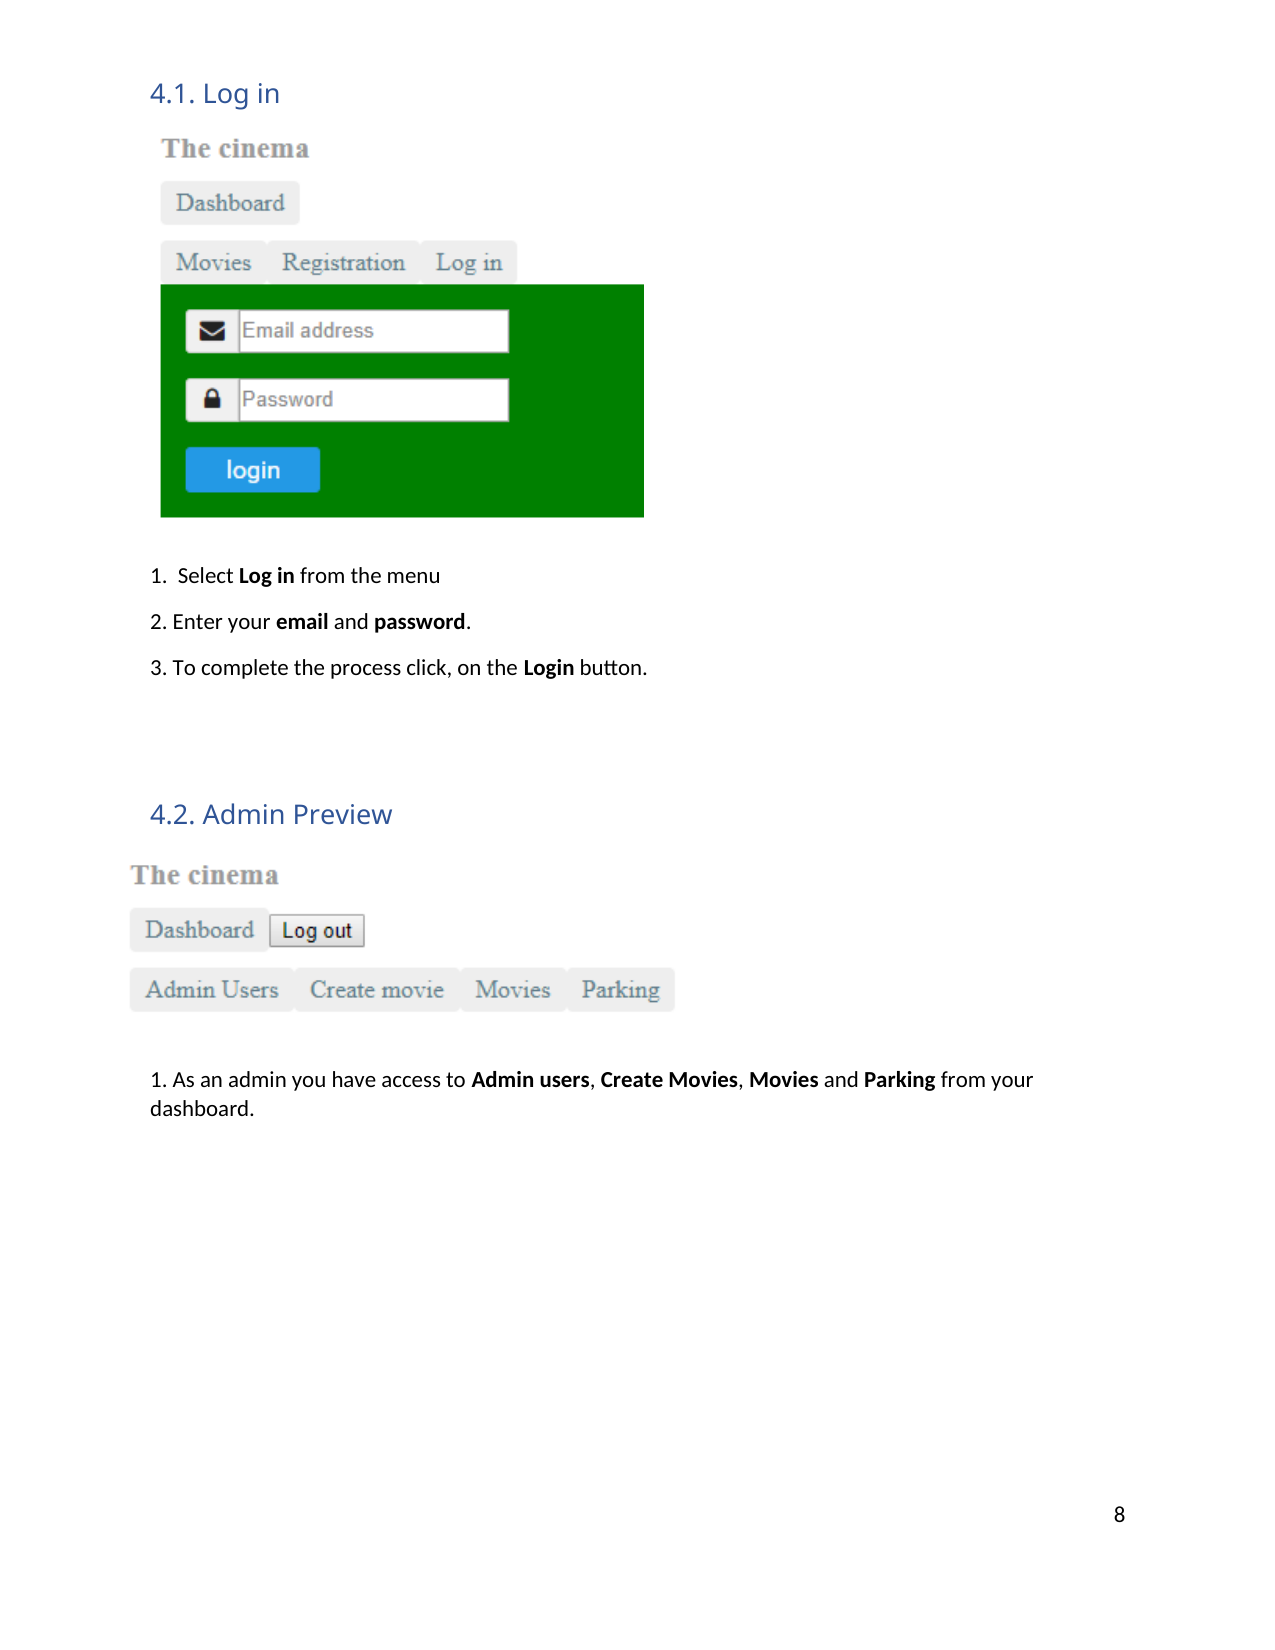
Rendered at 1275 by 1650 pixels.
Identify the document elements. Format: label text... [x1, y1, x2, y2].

text 2. Enter your email and password. [150, 607, 1125, 635]
subtitle 4.1. Log in [150, 75, 1125, 112]
text 3. To complete the process click, on the Login button. [150, 653, 1125, 681]
text 1. As an admin you have access to Admin users, Create Movies, Movies and Parking from your dashboard. [150, 834, 1125, 1122]
subtitle 4.2. Admin Preview [150, 796, 1125, 832]
text 1. Select Log in from the menu [150, 114, 1125, 589]
